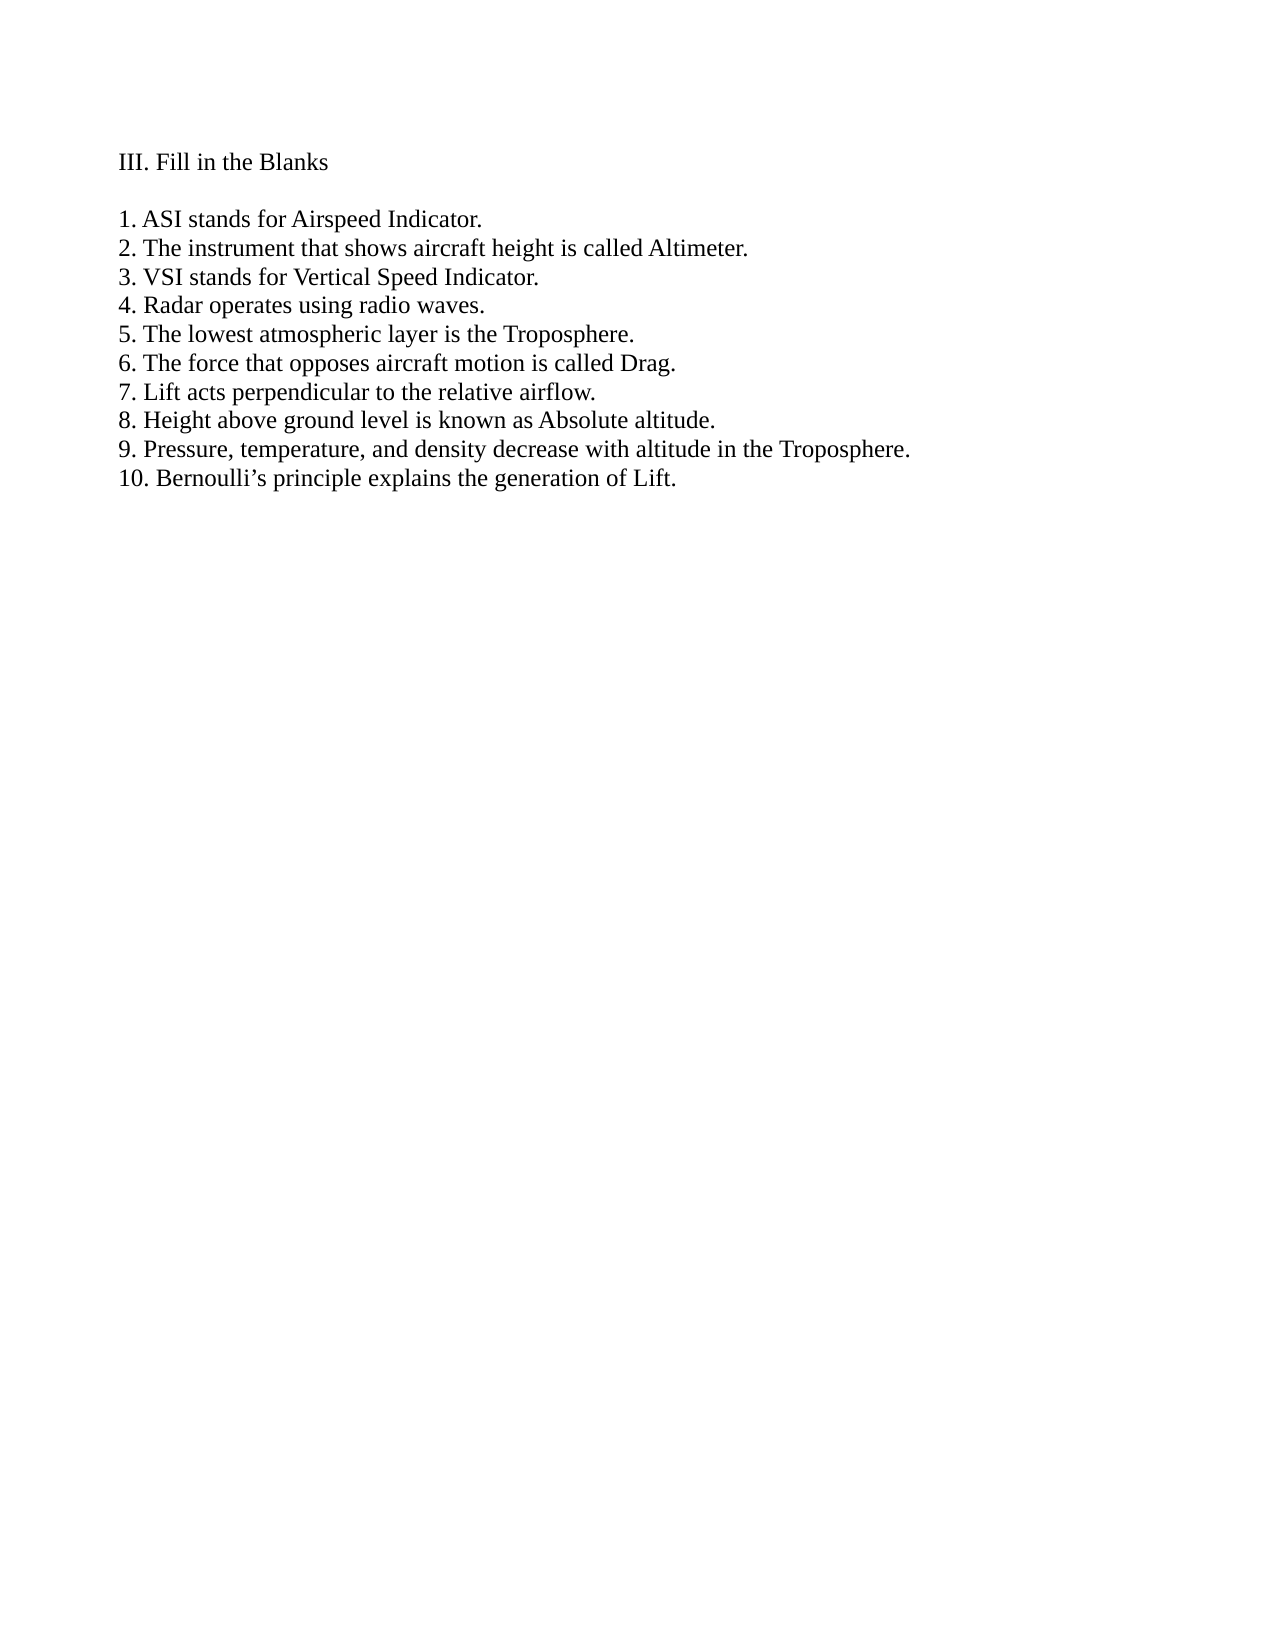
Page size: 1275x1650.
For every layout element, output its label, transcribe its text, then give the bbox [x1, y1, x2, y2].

text III. Fill in the Blanks [118, 147, 1157, 176]
text 4. Radar operates using radio waves. [118, 291, 1157, 319]
text 9. Pressure, temperature, and density decrease with altitude in the Troposphere. [118, 434, 1157, 463]
text 5. The lowest atmospheric layer is the Troposphere. [118, 319, 1157, 348]
text 2. The instrument that shows aircraft height is called Altimeter. [118, 233, 1157, 262]
text 1. ASI stands for Airspeed Indicator. [118, 204, 1157, 233]
text 7. Lift acts perpendicular to the relative airflow. [118, 377, 1157, 406]
text 3. VSI stands for Vertical Speed Indicator. [118, 262, 1157, 291]
text 8. Height above ground level is known as Absolute altitude. [118, 406, 1157, 434]
text 10. Bernoulli’s principle explains the generation of Lift. [118, 463, 1157, 492]
text 6. The force that opposes aircraft motion is called Drag. [118, 348, 1157, 377]
